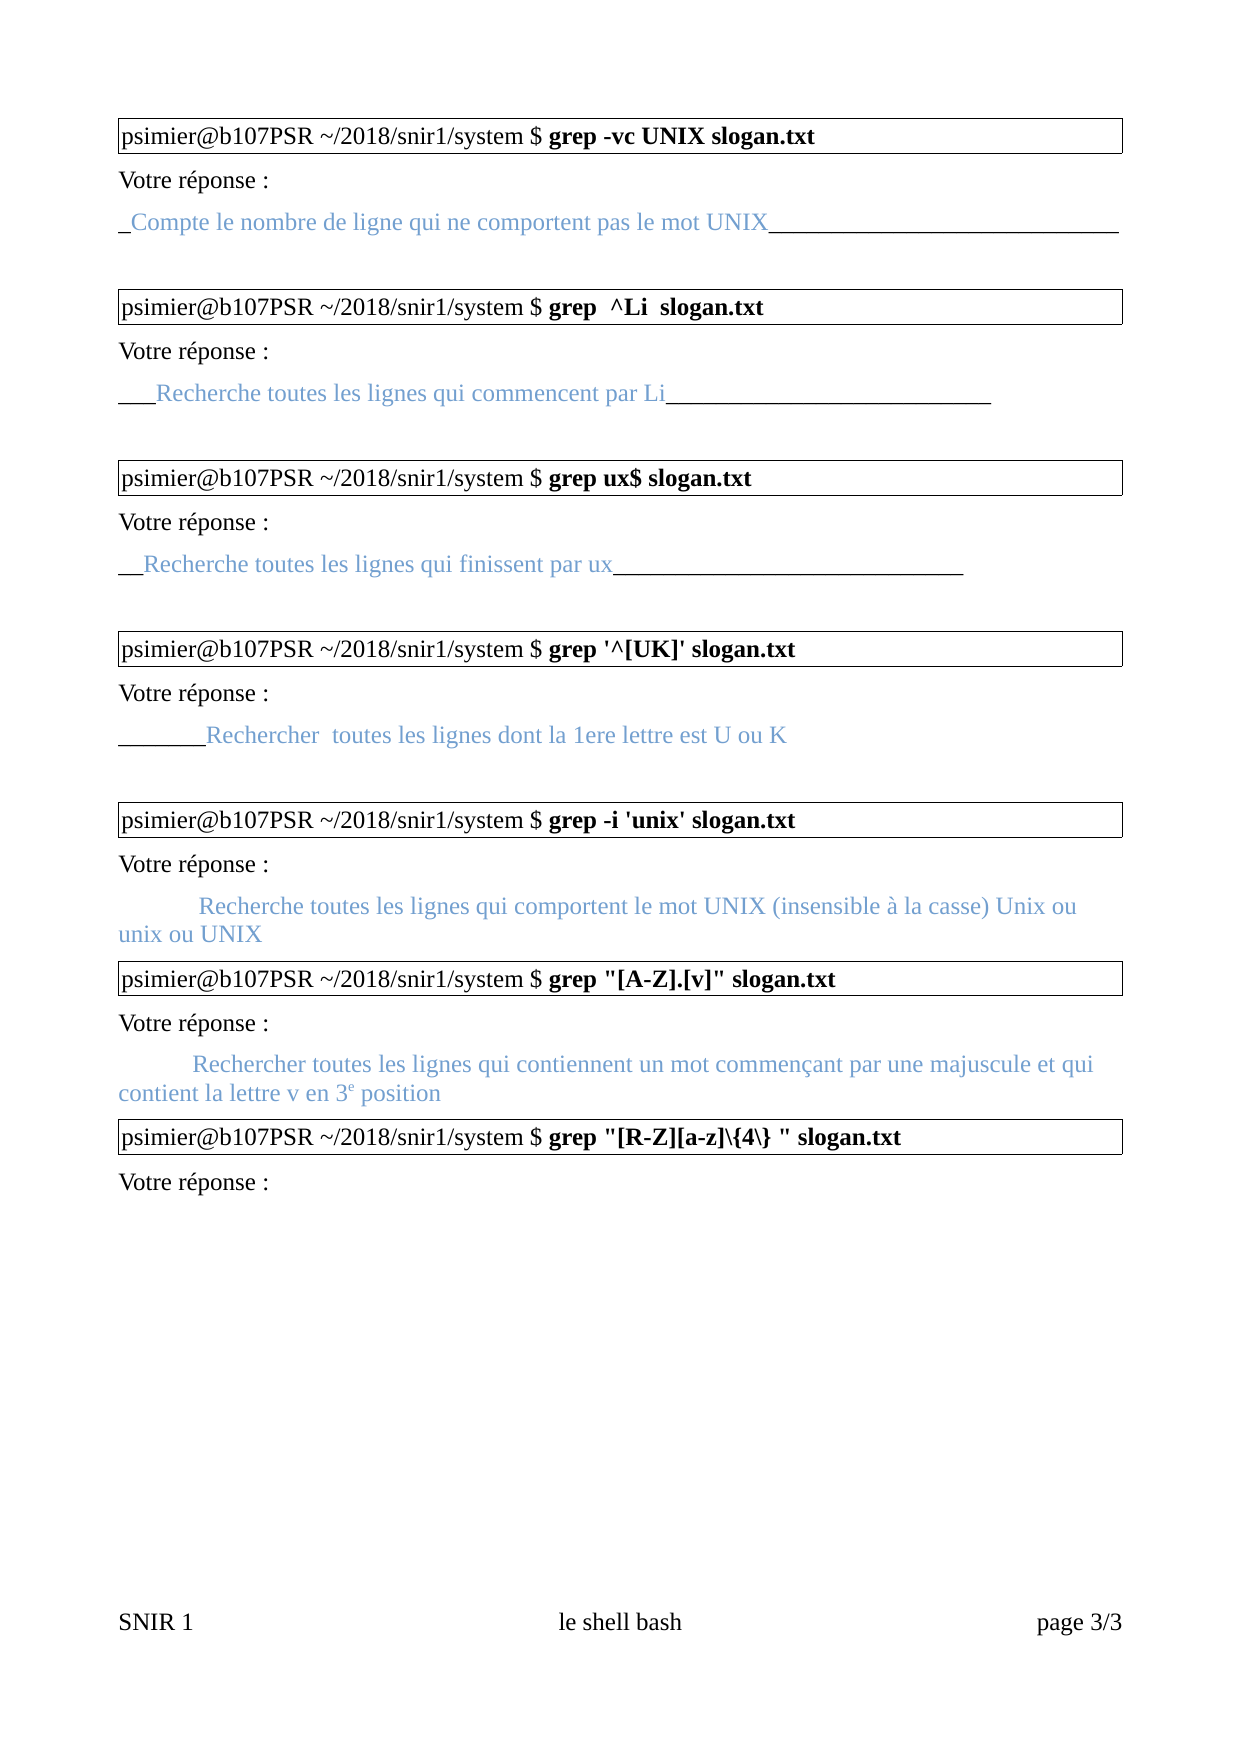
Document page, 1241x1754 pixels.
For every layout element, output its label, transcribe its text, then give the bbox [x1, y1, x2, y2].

text psimier@b107PSR ~/2018/snir1/system $ grep ^Li slogan.txt [119, 290, 1122, 324]
text Recherche toutes les lignes qui comportent le mot UNIX (insensible à la casse) Unix ou unix ou UNIX [118, 891, 1122, 948]
text Votre réponse : [118, 165, 1122, 194]
text Votre réponse : [118, 678, 1122, 707]
text Rechercher toutes les lignes qui contiennent un mot commençant par une majuscule et qui contient la lettre v en 3e position [118, 1049, 1122, 1107]
text Votre réponse : [118, 507, 1122, 536]
text psimier@b107PSR ~/2018/snir1/system $ grep '^[UK]' slogan.txt [119, 632, 1122, 666]
text psimier@b107PSR ~/2018/snir1/system $ grep "[A-Z].[v]" slogan.txt [119, 962, 1122, 995]
text Votre réponse : [118, 1008, 1122, 1037]
text psimier@b107PSR ~/2018/snir1/system $ grep "[R-Z][a-z]\{4\} " slogan.txt [119, 1120, 1122, 1154]
text Votre réponse : [118, 849, 1122, 878]
text ___Recherche toutes les lignes qui commencent par Li__________________________ [118, 378, 1122, 406]
text _______Rechercher toutes les lignes dont la 1ere lettre est U ou K [118, 720, 1122, 748]
text _Compte le nombre de ligne qui ne comportent pas le mot UNIX____________________________ [118, 207, 1122, 235]
text psimier@b107PSR ~/2018/snir1/system $ grep ux$ slogan.txt [119, 461, 1122, 495]
text psimier@b107PSR ~/2018/snir1/system $ grep -vc UNIX slogan.txt [119, 119, 1122, 153]
text Votre réponse : [118, 336, 1122, 365]
text __Recherche toutes les lignes qui finissent par ux____________________________ [118, 549, 1122, 577]
text psimier@b107PSR ~/2018/snir1/system $ grep -i 'unix' slogan.txt [119, 803, 1122, 837]
text Votre réponse : [118, 1167, 1122, 1195]
